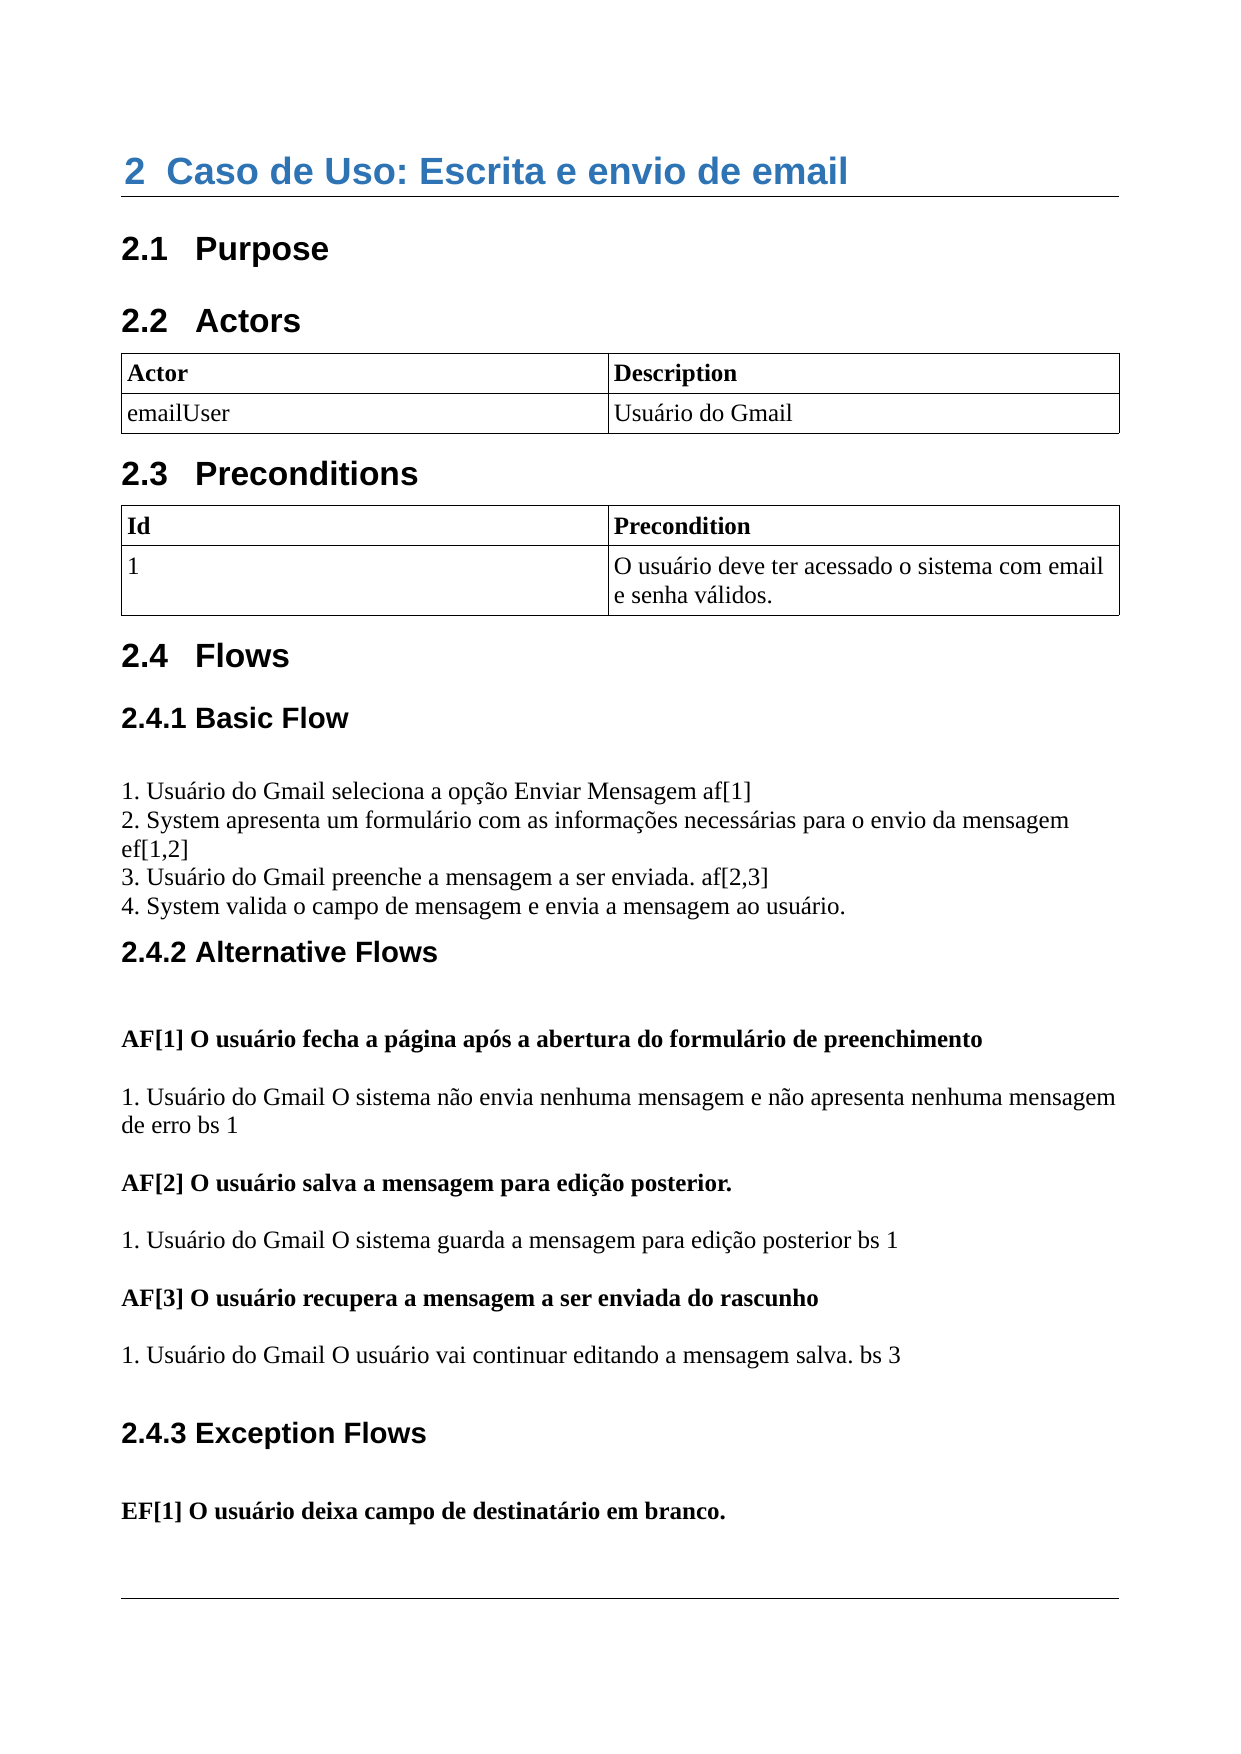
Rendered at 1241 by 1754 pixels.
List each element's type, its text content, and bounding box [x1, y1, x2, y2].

text AF[2] O usuário salva a mensagem para edição posterior. [121, 1168, 1119, 1225]
subtitle Caso de Uso: Escrita e envio de email [121, 146, 1119, 196]
table_cell emailUser [122, 394, 608, 433]
text EF[1] O usuário deixa campo de destinatário em branco. [121, 1496, 1119, 1525]
table_header Id [122, 506, 608, 545]
text 2. System apresenta um formulário com as informações necessárias para o envio da mensagem ef[1,2] [121, 805, 1119, 862]
table_cell Usuário do Gmail [609, 394, 1119, 433]
table_cell O usuário deve ter acessado o sistema com email e senha válidos. [609, 546, 1119, 614]
text 1. Usuário do Gmail seleciona a opção Enviar Mensagem af[1] [121, 776, 1119, 805]
text 1. Usuário do Gmail O sistema guarda a mensagem para edição posterior bs 1 [121, 1225, 1119, 1283]
subtitle Basic Flow [121, 701, 1119, 735]
subtitle Exception Flows [121, 1416, 1119, 1449]
table_header Description [609, 354, 1119, 393]
table_cell 1 [122, 546, 608, 614]
text 4. System valida o campo de mensagem e envia a mensagem ao usuário. [121, 891, 1119, 920]
table_header Precondition [609, 506, 1119, 545]
text 1. Usuário do Gmail O sistema não envia nenhuma mensagem e não apresenta nenhuma mensagem de erro bs 1 [121, 1082, 1119, 1168]
text AF[3] O usuário recupera a mensagem a ser enviada do rascunho [121, 1283, 1119, 1340]
subtitle Purpose [121, 229, 1119, 268]
subtitle Alternative Flows [121, 934, 1119, 968]
text 3. Usuário do Gmail preenche a mensagem a ser enviada. af[2,3] [121, 862, 1119, 891]
text AF[1] O usuário fecha a página após a abertura do formulário de preenchimento [121, 1024, 1119, 1082]
subtitle Actors [121, 301, 1119, 340]
subtitle Preconditions [121, 454, 1119, 493]
table_header Actor [122, 354, 608, 393]
text 1. Usuário do Gmail O usuário vai continuar editando a mensagem salva. bs 3 [121, 1340, 1119, 1398]
subtitle Flows [121, 635, 1119, 674]
